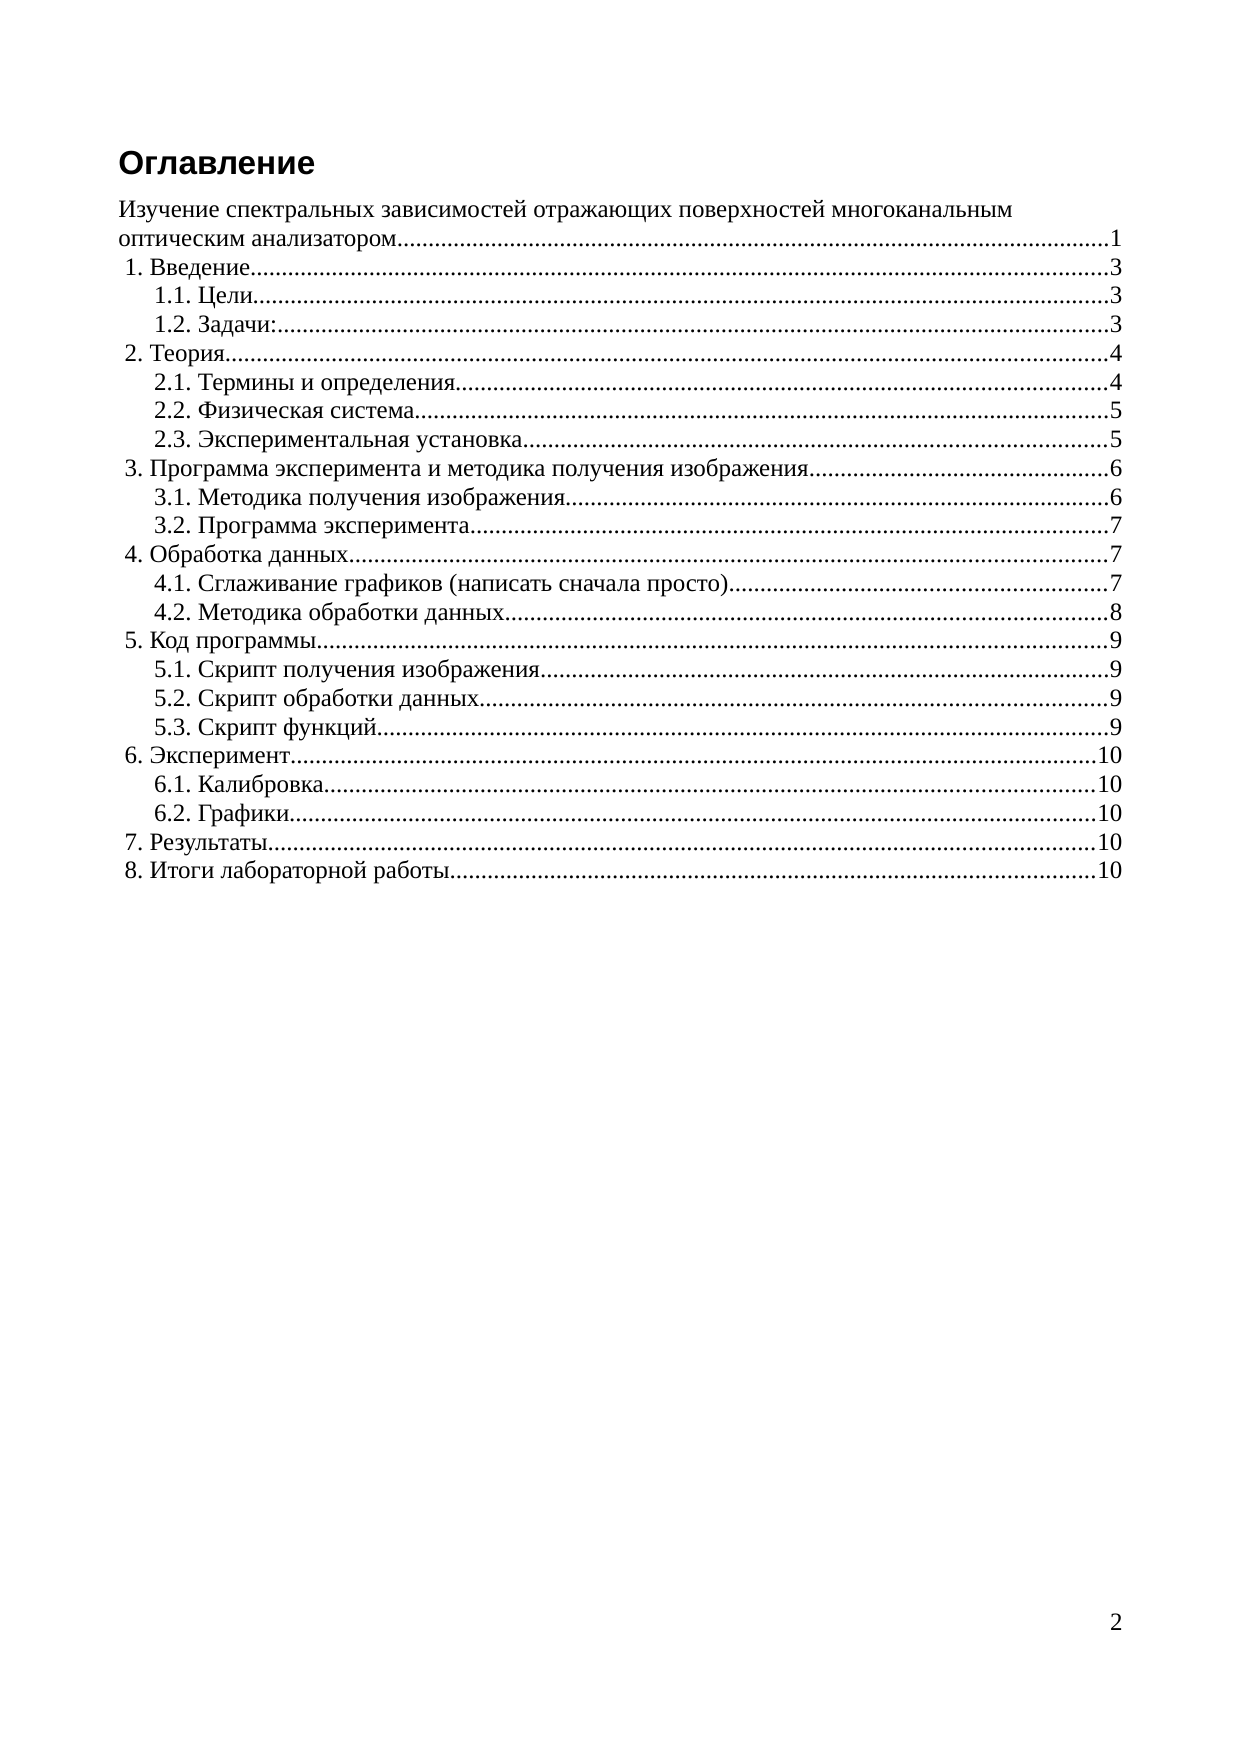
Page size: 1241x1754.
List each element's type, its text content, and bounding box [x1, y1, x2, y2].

text 2.2. Физическая система 5 [148, 395, 1122, 424]
text 2.1. Термины и определения 4 [148, 367, 1122, 395]
text 1.2. Задачи: 3 [148, 309, 1122, 338]
text 4.2. Методика обработки данных 8 [148, 597, 1122, 625]
text 3.1. Методика получения изображения 6 [148, 482, 1122, 510]
text 5.3. Скрипт функций 9 [148, 712, 1122, 740]
text 3.2. Программа эксперимента 7 [148, 510, 1122, 539]
text 6.2. Графики 10 [148, 798, 1122, 827]
text 2.3. Экспериментальная установка 5 [148, 424, 1122, 453]
text 6. Эксперимент 10 [118, 740, 1122, 769]
text 6.1. Калибровка 10 [148, 769, 1122, 798]
text 4. Обработка данных 7 [118, 539, 1122, 568]
subtitle Оглавление [118, 143, 1122, 182]
text 1.1. Цели 3 [148, 280, 1122, 309]
text 3. Программа эксперимента и методика получения изображения 6 [118, 453, 1122, 482]
text 5.1. Скрипт получения изображения 9 [148, 654, 1122, 683]
text 4.1. Сглаживание графиков (написать сначала просто) 7 [148, 568, 1122, 597]
text 5.2. Скрипт обработки данных 9 [148, 683, 1122, 712]
text 1. Введение 3 [118, 252, 1122, 280]
text Изучение спектральных зависимостей отражающих поверхностей многоканальным оптическим анализатором 1 [118, 194, 1122, 252]
text 5. Код программы 9 [118, 625, 1122, 654]
text 2. Теория 4 [118, 338, 1122, 367]
text 8. Итоги лабораторной работы 10 [118, 855, 1122, 884]
text 7. Результаты 10 [118, 827, 1122, 855]
